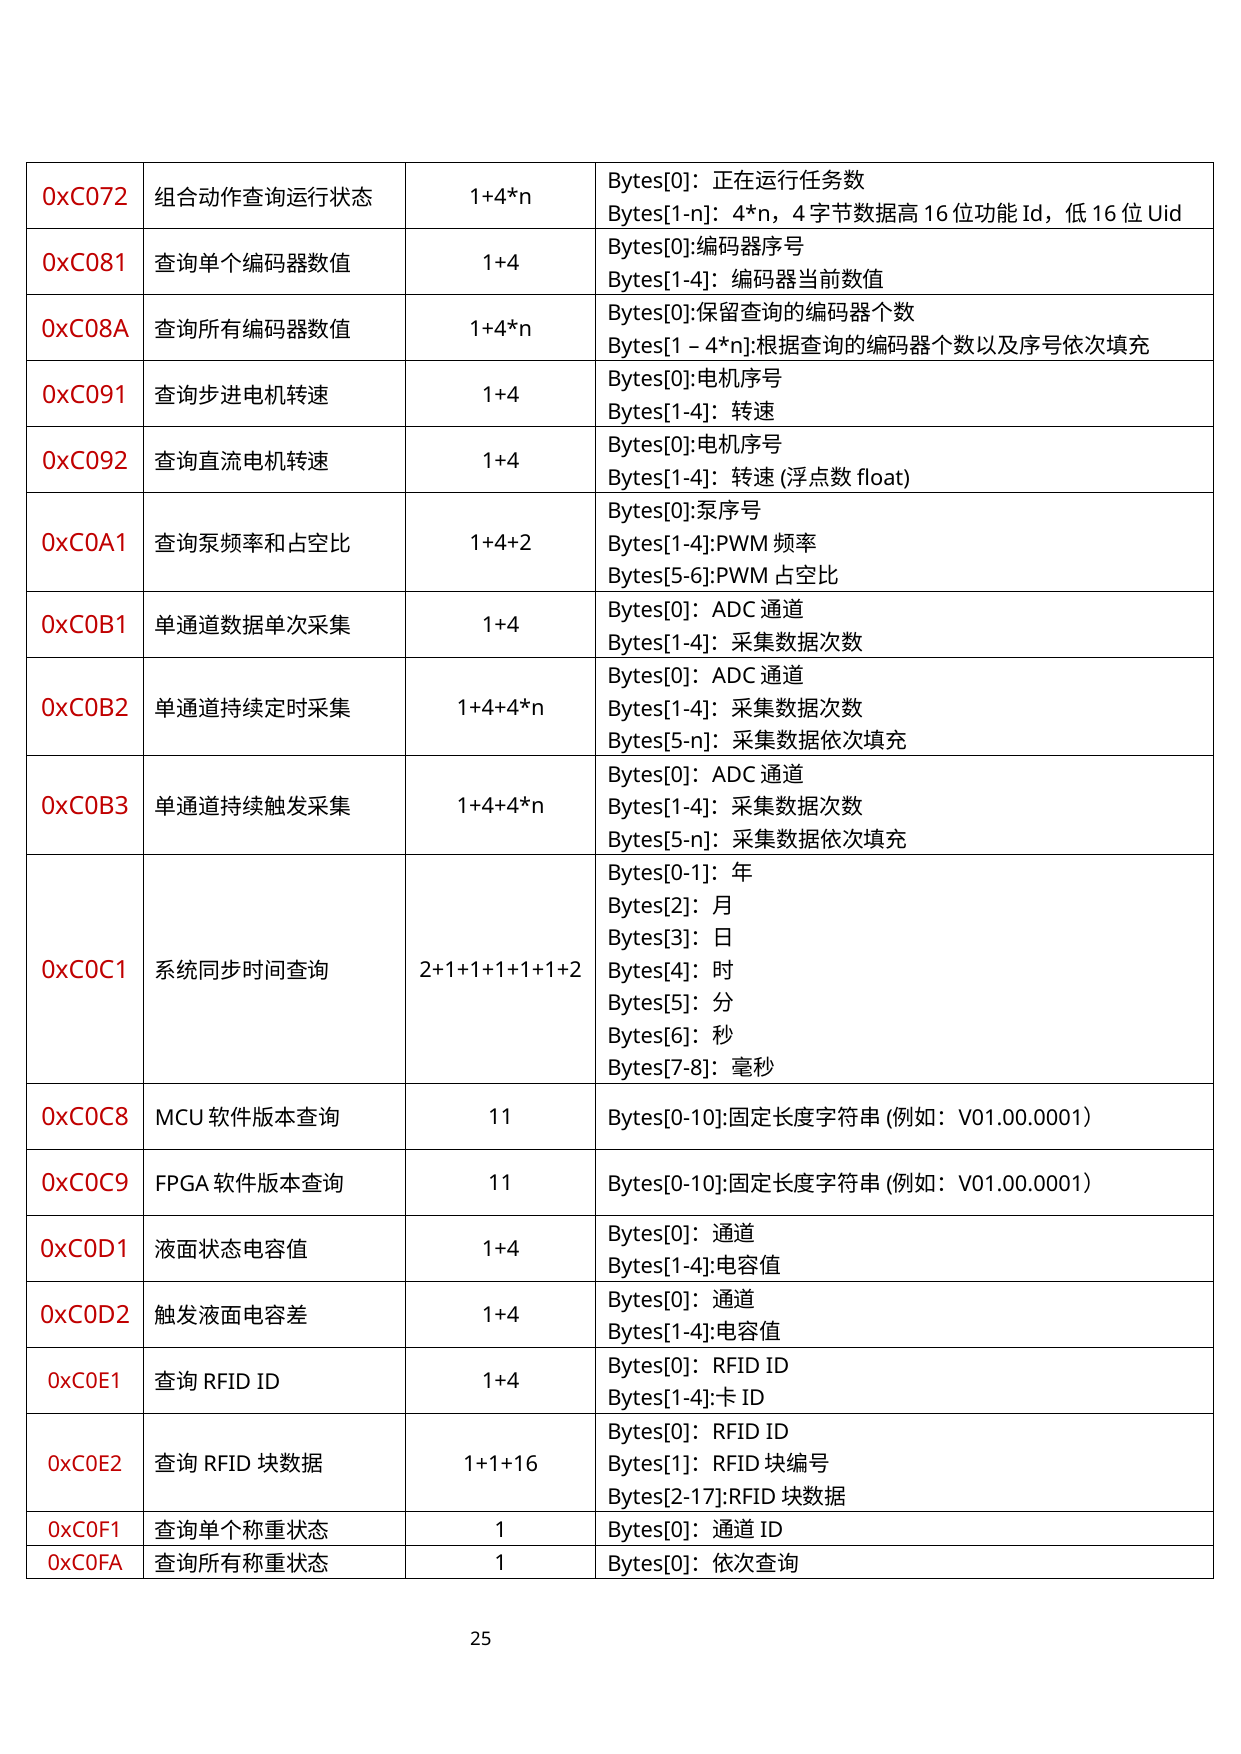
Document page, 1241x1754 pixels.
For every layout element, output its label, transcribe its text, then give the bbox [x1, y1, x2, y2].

table_cell 查询泵频率和占空比 [144, 493, 405, 591]
table_cell Bytes[0]:电机序号 Bytes[1-4]：转速 (浮点数float) [596, 427, 1213, 492]
table_cell Bytes[0-1]：年 Bytes[2]：月 Bytes[3]：日 Bytes[4]：时 Bytes[5]：分 Bytes[6]：秒 Bytes[7-8]：毫秒 [596, 855, 1213, 1082]
table_cell 1+4*n [406, 295, 595, 360]
table_cell 0xC0B2 [27, 658, 143, 755]
table_cell Bytes[0]：RFID ID Bytes[1-4]:卡ID [596, 1348, 1213, 1413]
table_cell 查询RFID ID [144, 1348, 405, 1413]
table_cell 0xC091 [27, 361, 143, 426]
table_cell 1+1+16 [406, 1414, 595, 1511]
table_cell 0xC0B1 [27, 592, 143, 657]
table_cell 11 [406, 1084, 595, 1148]
table_cell Bytes[0]：ADC通道 Bytes[1-4]：采集数据次数 Bytes[5-n]：采集数据依次填充 [596, 756, 1213, 854]
table_cell 组合动作查询运行状态 [144, 163, 405, 228]
table_cell 1 [406, 1546, 595, 1578]
table_cell Bytes[0]:电机序号 Bytes[1-4]：转速 [596, 361, 1213, 426]
table_cell 查询所有称重状态 [144, 1546, 405, 1578]
table_cell MCU软件版本查询 [144, 1084, 405, 1148]
table_cell Bytes[0]：通道ID [596, 1512, 1213, 1545]
table_cell 11 [406, 1150, 595, 1214]
table_cell Bytes[0]：通道 Bytes[1-4]:电容值 [596, 1282, 1213, 1347]
table_cell 1+4 [406, 427, 595, 492]
table_cell 0xC0E1 [27, 1348, 143, 1413]
table_cell 单通道持续触发采集 [144, 756, 405, 854]
table_cell Bytes[0]:保留查询的编码器个数 Bytes[1 – 4*n]:根据查询的编码器个数以及序号依次填充 [596, 295, 1213, 360]
table_cell 0xC092 [27, 427, 143, 492]
table_cell 0xC0C1 [27, 855, 143, 1082]
table_cell 单通道数据单次采集 [144, 592, 405, 657]
table_cell 0xC0A1 [27, 493, 143, 591]
table_cell Bytes[0]：ADC通道 Bytes[1-4]：采集数据次数 Bytes[5-n]：采集数据依次填充 [596, 658, 1213, 755]
table_cell Bytes[0-10]:固定长度字符串 (例如：V01.00.0001） [596, 1150, 1213, 1214]
table_cell 查询单个称重状态 [144, 1512, 405, 1545]
table_cell 单通道持续定时采集 [144, 658, 405, 755]
table_cell 触发液面电容差 [144, 1282, 405, 1347]
table_cell 液面状态电容值 [144, 1216, 405, 1281]
table_cell 1+4 [406, 1282, 595, 1347]
table_cell 系统同步时间查询 [144, 855, 405, 1082]
table_cell 0xC0FA [27, 1546, 143, 1578]
table_cell 2+1+1+1+1+1+2 [406, 855, 595, 1082]
table_cell Bytes[0-10]:固定长度字符串 (例如：V01.00.0001） [596, 1084, 1213, 1148]
table_cell 0xC072 [27, 163, 143, 228]
table_cell Bytes[0]:泵序号 Bytes[1-4]:PWM频率 Bytes[5-6]:PWM占空比 [596, 493, 1213, 591]
table_cell 查询 RFID 块数据 [144, 1414, 405, 1511]
table_cell Bytes[0]：依次查询 [596, 1546, 1213, 1578]
table_cell 查询所有编码器数值 [144, 295, 405, 360]
table_cell 0xC0E2 [27, 1414, 143, 1511]
table_cell 0xC0C9 [27, 1150, 143, 1214]
table_cell 1+4 [406, 1348, 595, 1413]
table_cell 查询单个编码器数值 [144, 229, 405, 294]
table_cell 0xC08A [27, 295, 143, 360]
table_cell Bytes[0]：正在运行任务数 Bytes[1-n]：4*n，4字节数据高16位功能Id，低16位Uid [596, 163, 1213, 228]
table_cell Bytes[0]：通道 Bytes[1-4]:电容值 [596, 1216, 1213, 1281]
table_cell 查询步进电机转速 [144, 361, 405, 426]
table_cell 1 [406, 1512, 595, 1545]
table_cell 1+4+2 [406, 493, 595, 591]
table_cell 0xC081 [27, 229, 143, 294]
table_cell 查询直流电机转速 [144, 427, 405, 492]
table_cell Bytes[0]：ADC通道 Bytes[1-4]：采集数据次数 [596, 592, 1213, 657]
table_cell Bytes[0]：RFID ID Bytes[1]：RFID块编号 Bytes[2-17]:RFID块数据 [596, 1414, 1213, 1511]
table_cell 1+4 [406, 229, 595, 294]
table_cell 0xC0F1 [27, 1512, 143, 1545]
table_cell Bytes[0]:编码器序号 Bytes[1-4]：编码器当前数值 [596, 229, 1213, 294]
table_cell 1+4 [406, 1216, 595, 1281]
table_cell 0xC0D2 [27, 1282, 143, 1347]
table_cell FPGA软件版本查询 [144, 1150, 405, 1214]
table_cell 1+4 [406, 361, 595, 426]
table_cell 1+4*n [406, 163, 595, 228]
table_cell 1+4 [406, 592, 595, 657]
table_cell 0xC0D1 [27, 1216, 143, 1281]
table_cell 1+4+4*n [406, 658, 595, 755]
table_cell 0xC0B3 [27, 756, 143, 854]
table_cell 0xC0C8 [27, 1084, 143, 1148]
table_cell 1+4+4*n [406, 756, 595, 854]
